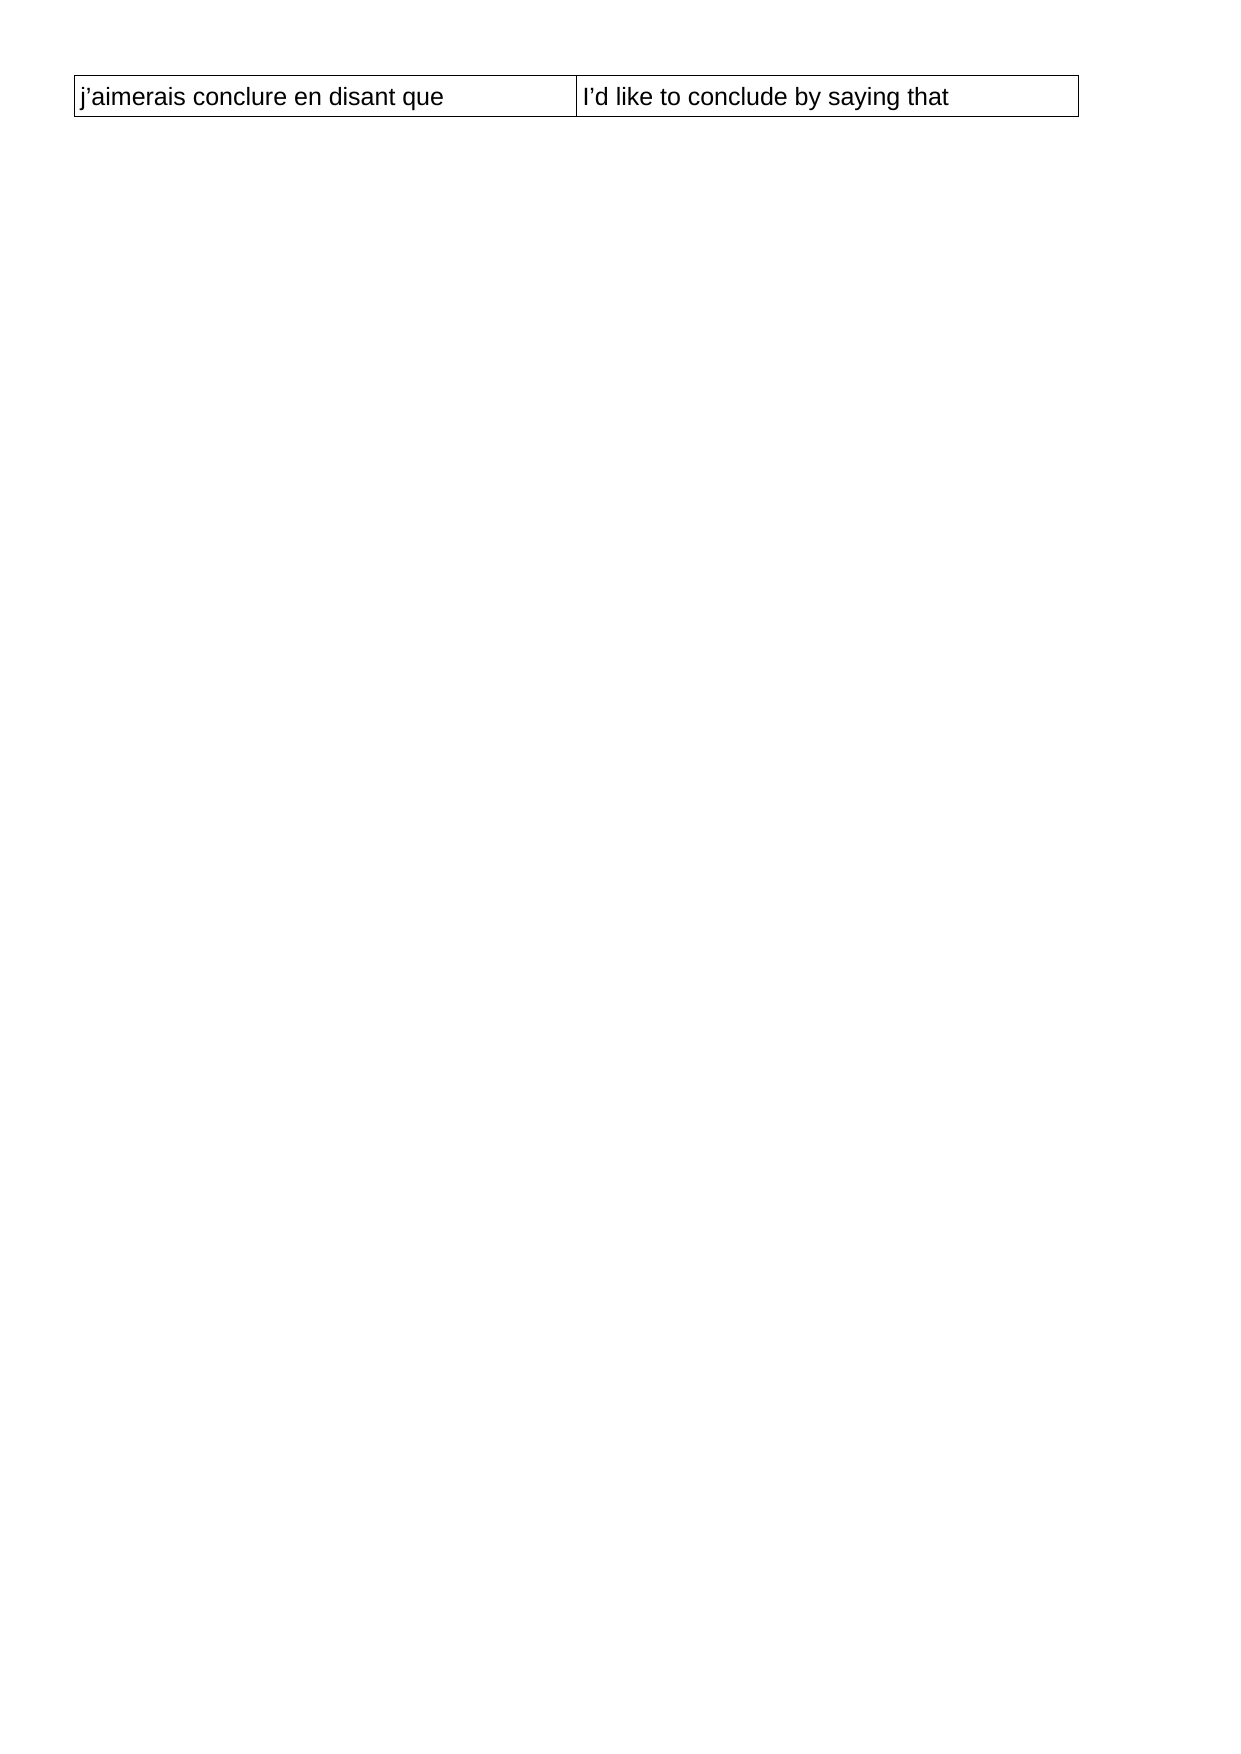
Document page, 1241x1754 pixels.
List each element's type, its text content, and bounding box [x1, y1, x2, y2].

table_cell j’aimerais conclure en disant que [75, 76, 576, 116]
table_cell I’d like to conclude by saying that [577, 76, 1078, 116]
